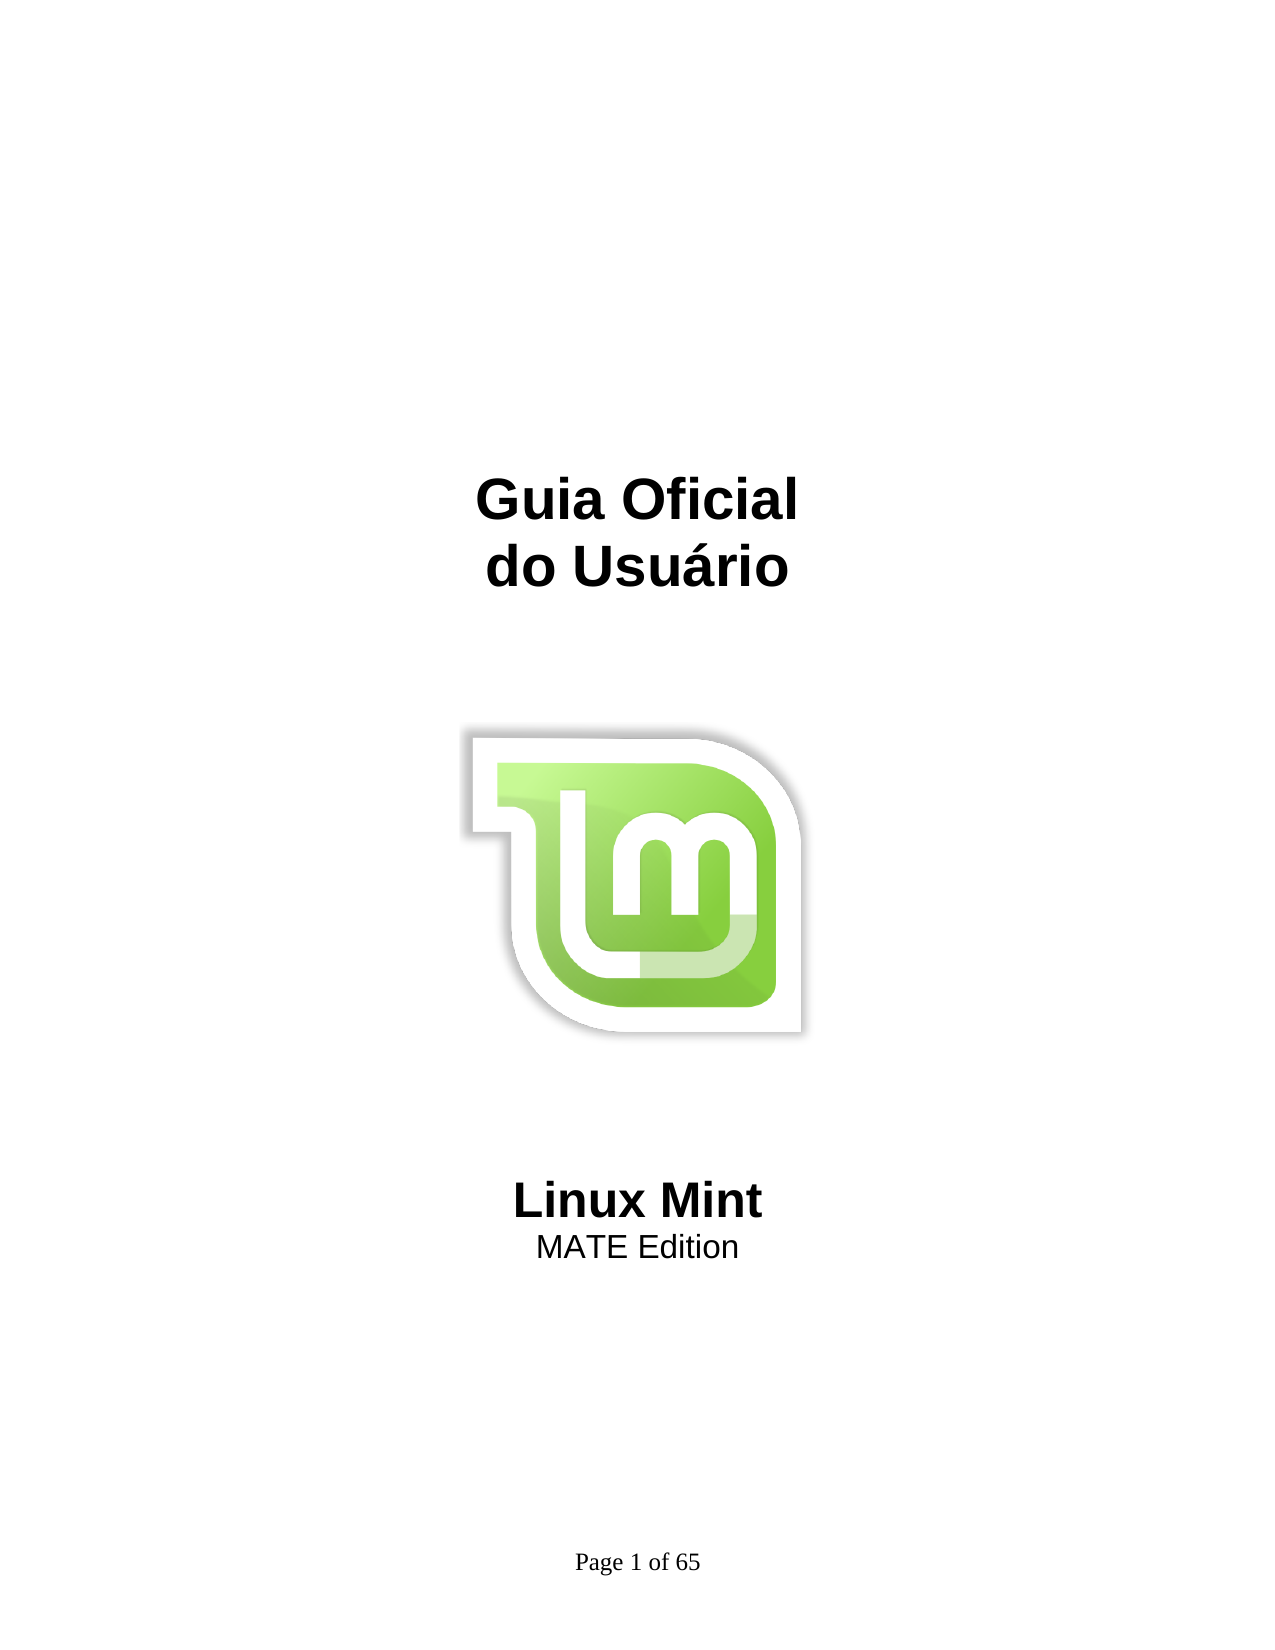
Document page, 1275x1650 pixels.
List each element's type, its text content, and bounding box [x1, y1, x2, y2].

text Linux Mint [187, 1170, 1087, 1228]
text Guia Oficial [187, 465, 1087, 532]
picture [459, 722, 816, 1046]
text MATE Edition [187, 1228, 1087, 1266]
text do Usuário [187, 532, 1087, 599]
